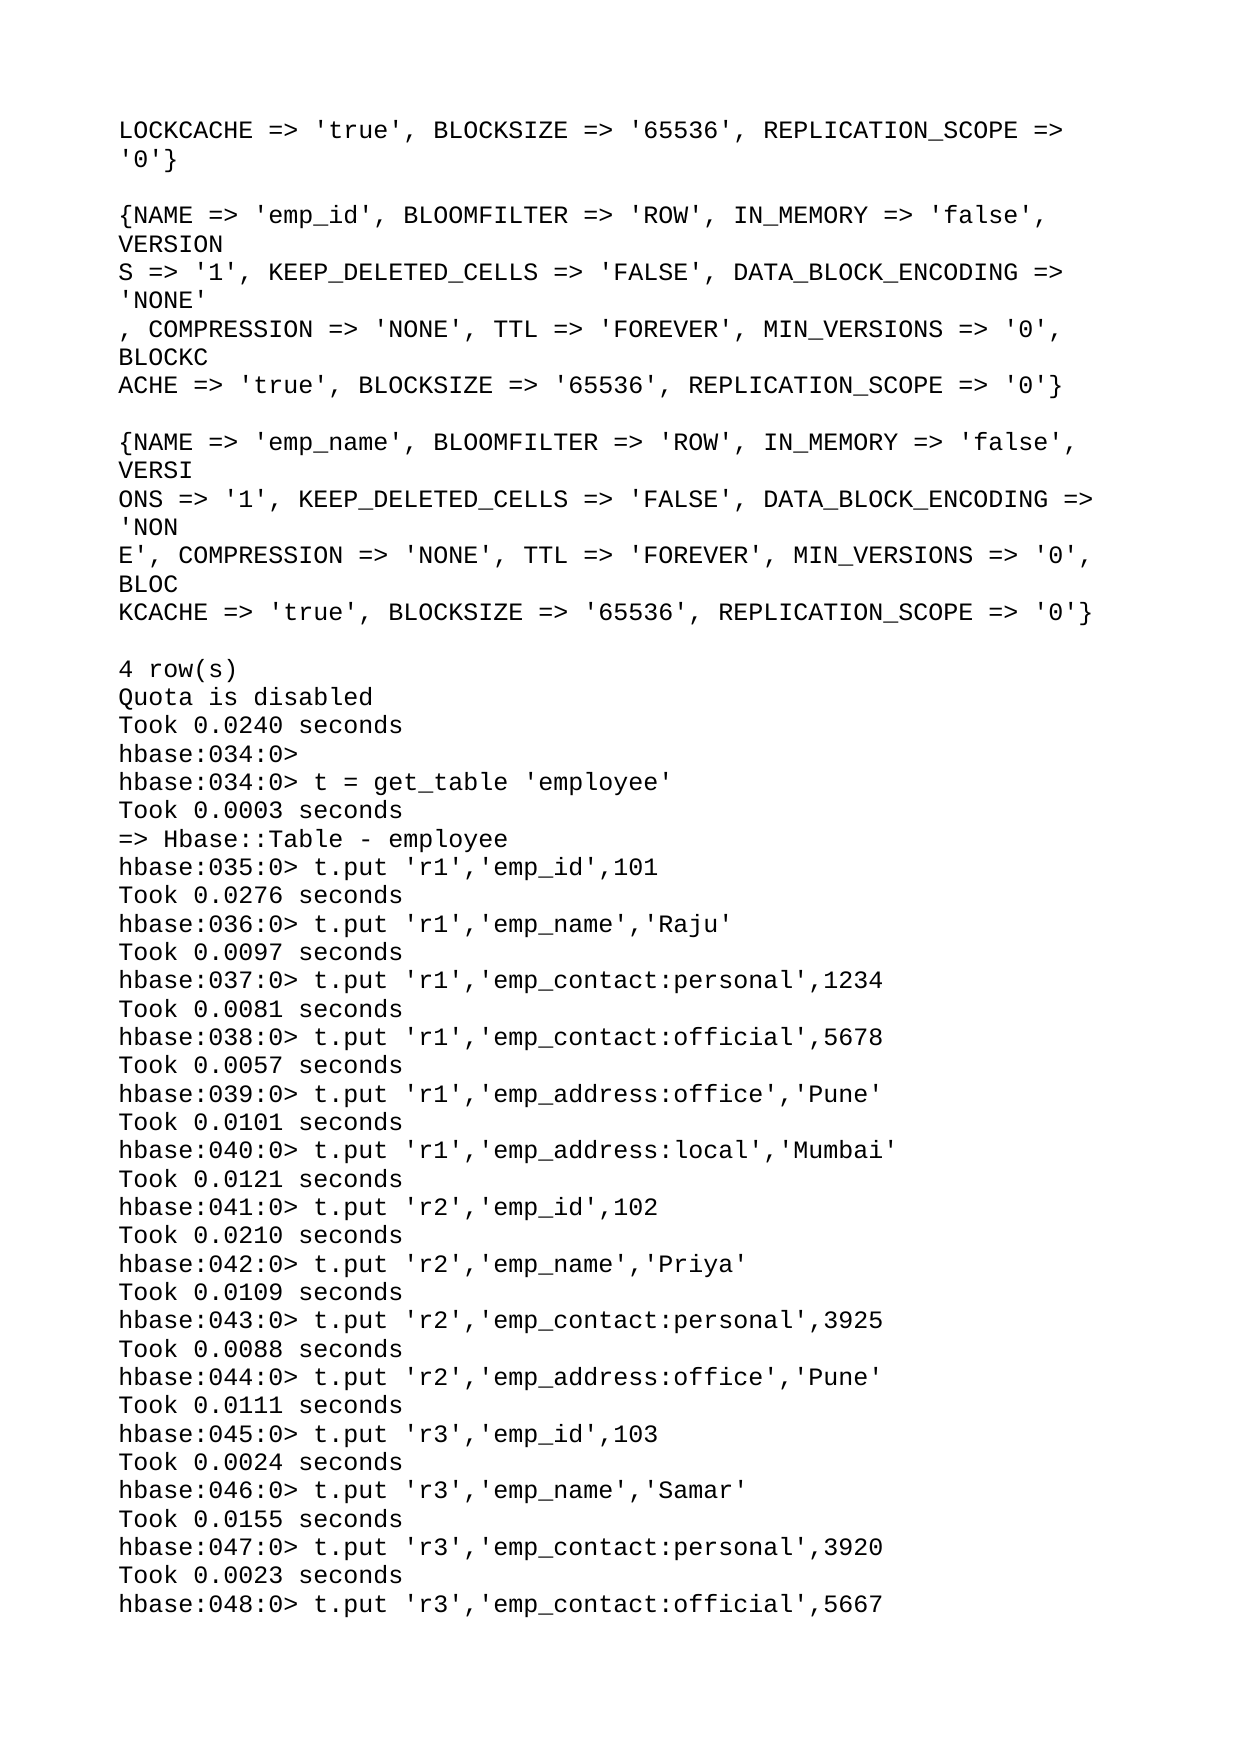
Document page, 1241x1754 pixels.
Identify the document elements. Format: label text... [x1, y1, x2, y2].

text LOCKCACHE => 'true', BLOCKSIZE => '65536', REPLICATION_SCOPE => '0'} [118, 118, 1122, 175]
text S => '1', KEEP_DELETED_CELLS => 'FALSE', DATA_BLOCK_ENCODING => 'NONE' [118, 260, 1122, 316]
text {NAME => 'emp_name', BLOOMFILTER => 'ROW', IN_MEMORY => 'false', VERSI [118, 430, 1122, 486]
text {NAME => 'emp_id', BLOOMFILTER => 'ROW', IN_MEMORY => 'false', VERSION [118, 203, 1122, 260]
text => Hbase::Table - employee [118, 826, 1122, 855]
text hbase:034:0> [118, 741, 1122, 770]
text Took 0.0111 seconds hbase:045:0> t.put 'r3','emp_id',103 [118, 1393, 1122, 1450]
text Took 0.0088 seconds hbase:044:0> t.put 'r2','emp_address:office','Pune' [118, 1336, 1122, 1393]
text Took 0.0276 seconds hbase:036:0> t.put 'r1','emp_name','Raju' [118, 883, 1122, 940]
text E', COMPRESSION => 'NONE', TTL => 'FOREVER', MIN_VERSIONS => '0', BLOC [118, 543, 1122, 600]
text hbase:035:0> t.put 'r1','emp_id',101 [118, 855, 1122, 883]
text , COMPRESSION => 'NONE', TTL => 'FOREVER', MIN_VERSIONS => '0', BLOCKC [118, 316, 1122, 373]
text ACHE => 'true', BLOCKSIZE => '65536', REPLICATION_SCOPE => '0'} [118, 373, 1122, 401]
text Took 0.0057 seconds hbase:039:0> t.put 'r1','emp_address:office','Pune' [118, 1053, 1122, 1110]
text Took 0.0101 seconds hbase:040:0> t.put 'r1','emp_address:local','Mumbai' [118, 1110, 1122, 1166]
text Took 0.0023 seconds hbase:048:0> t.put 'r3','emp_contact:official',5667 [118, 1563, 1122, 1620]
text Took 0.0024 seconds hbase:046:0> t.put 'r3','emp_name','Samar' [118, 1450, 1122, 1506]
text hbase:034:0> t = get_table 'employee' [118, 770, 1122, 798]
text Took 0.0210 seconds hbase:042:0> t.put 'r2','emp_name','Priya' [118, 1223, 1122, 1280]
text Quota is disabled [118, 685, 1122, 713]
text Took 0.0121 seconds hbase:041:0> t.put 'r2','emp_id',102 [118, 1166, 1122, 1223]
text Took 0.0097 seconds hbase:037:0> t.put 'r1','emp_contact:personal',1234 [118, 940, 1122, 996]
text KCACHE => 'true', BLOCKSIZE => '65536', REPLICATION_SCOPE => '0'} [118, 600, 1122, 628]
text 4 row(s) [118, 656, 1122, 685]
text Took 0.0240 seconds [118, 713, 1122, 741]
text Took 0.0081 seconds hbase:038:0> t.put 'r1','emp_contact:official',5678 [118, 996, 1122, 1053]
text Took 0.0155 seconds hbase:047:0> t.put 'r3','emp_contact:personal',3920 [118, 1506, 1122, 1563]
text Took 0.0003 seconds [118, 798, 1122, 826]
text ONS => '1', KEEP_DELETED_CELLS => 'FALSE', DATA_BLOCK_ENCODING => 'NON [118, 486, 1122, 543]
text Took 0.0109 seconds hbase:043:0> t.put 'r2','emp_contact:personal',3925 [118, 1280, 1122, 1336]
